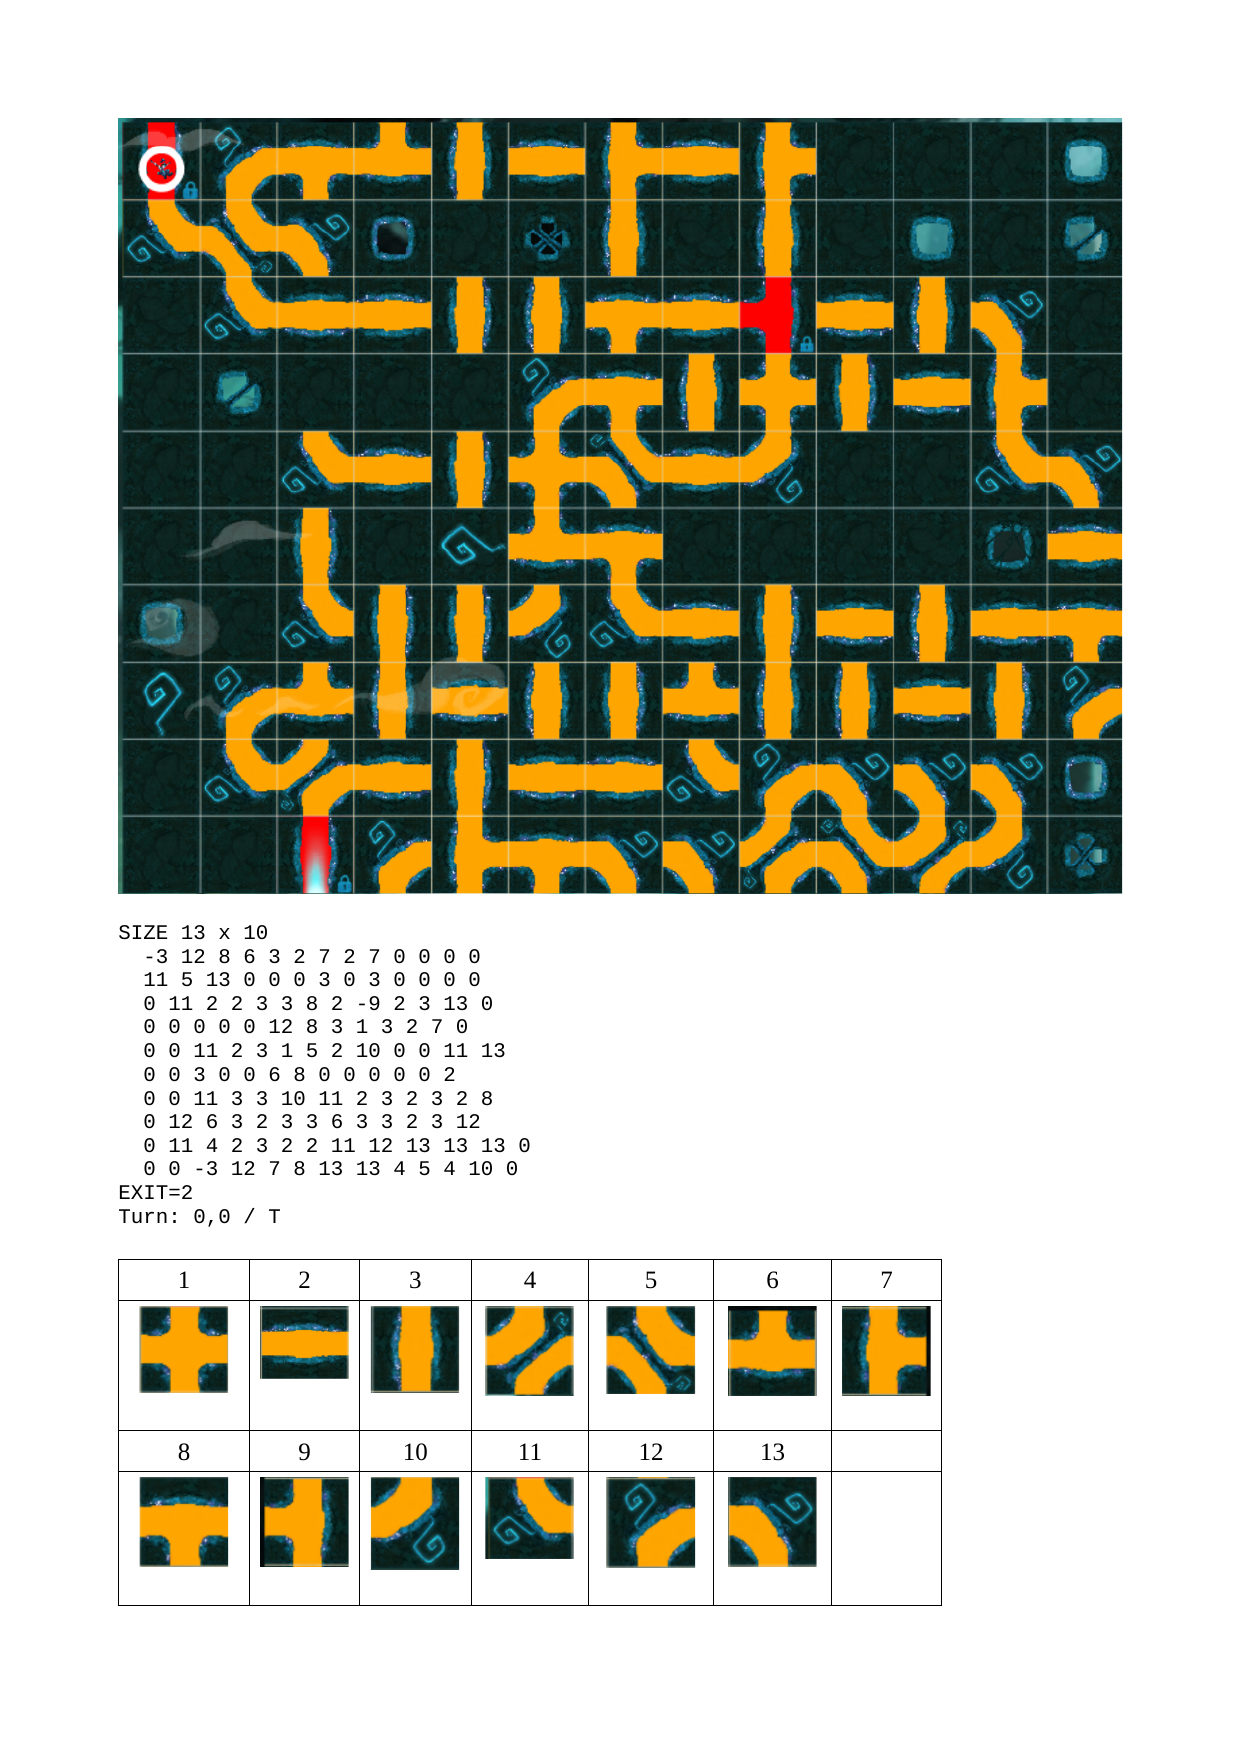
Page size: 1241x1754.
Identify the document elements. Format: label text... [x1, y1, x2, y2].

table_header 5 [589, 1260, 713, 1300]
text 0 0 -3 12 7 8 13 13 4 5 4 10 0 [118, 1158, 1122, 1182]
table_cell [589, 1472, 713, 1605]
picture [485, 1477, 574, 1559]
text 0 11 4 2 3 2 2 11 12 13 13 13 0 [118, 1135, 1122, 1158]
table_cell [589, 1301, 713, 1430]
table_cell [714, 1301, 831, 1430]
table_header 1 [119, 1260, 249, 1300]
table_header 3 [360, 1260, 471, 1300]
table_cell 12 [589, 1431, 713, 1471]
text 0 11 2 2 3 3 8 2 -9 2 3 13 0 [118, 993, 1122, 1017]
picture [260, 1477, 349, 1567]
text 0 0 0 0 0 12 8 3 1 3 2 7 0 [118, 1017, 1122, 1040]
text SIZE 13 x 10 [118, 922, 1122, 946]
picture [606, 1477, 696, 1568]
table_cell 9 [250, 1431, 359, 1471]
text EXIT=2 [118, 1182, 1122, 1206]
picture [139, 1477, 229, 1567]
picture [370, 1477, 460, 1570]
text 0 0 11 3 3 10 11 2 3 2 3 2 8 [118, 1087, 1122, 1111]
picture [728, 1477, 817, 1567]
picture [139, 1306, 229, 1393]
table_header 2 [250, 1260, 359, 1300]
table_cell [119, 1472, 249, 1605]
picture [842, 1306, 931, 1396]
table_header 7 [832, 1260, 941, 1300]
picture [606, 1306, 696, 1394]
table_cell [360, 1472, 471, 1605]
picture [370, 1306, 460, 1393]
table_cell [832, 1472, 941, 1605]
text 11 5 13 0 0 0 3 0 3 0 0 0 0 [118, 969, 1122, 993]
text 0 12 6 3 2 3 3 6 3 3 2 3 12 [118, 1111, 1122, 1135]
table_cell [714, 1472, 831, 1605]
table_cell [472, 1301, 588, 1430]
picture [728, 1306, 817, 1396]
table_cell [472, 1472, 588, 1605]
table_cell 8 [119, 1431, 249, 1471]
table_cell [250, 1301, 359, 1430]
table_header 6 [714, 1260, 831, 1300]
picture [485, 1306, 574, 1396]
text -3 12 8 6 3 2 7 2 7 0 0 0 0 [118, 946, 1122, 969]
table_cell [360, 1301, 471, 1430]
table_cell [119, 1301, 249, 1430]
picture [260, 1306, 349, 1379]
table_cell [832, 1301, 941, 1430]
text Turn: 0,0 / T [118, 1206, 1122, 1229]
table_cell 11 [472, 1431, 588, 1471]
picture [118, 118, 1123, 894]
table_cell [832, 1431, 941, 1471]
text 0 0 3 0 0 6 8 0 0 0 0 0 2 [118, 1064, 1122, 1087]
table_cell 10 [360, 1431, 471, 1471]
table_cell [250, 1472, 359, 1605]
table_header 4 [472, 1260, 588, 1300]
table_cell 13 [714, 1431, 831, 1471]
text 0 0 11 2 3 1 5 2 10 0 0 11 13 [118, 1040, 1122, 1064]
